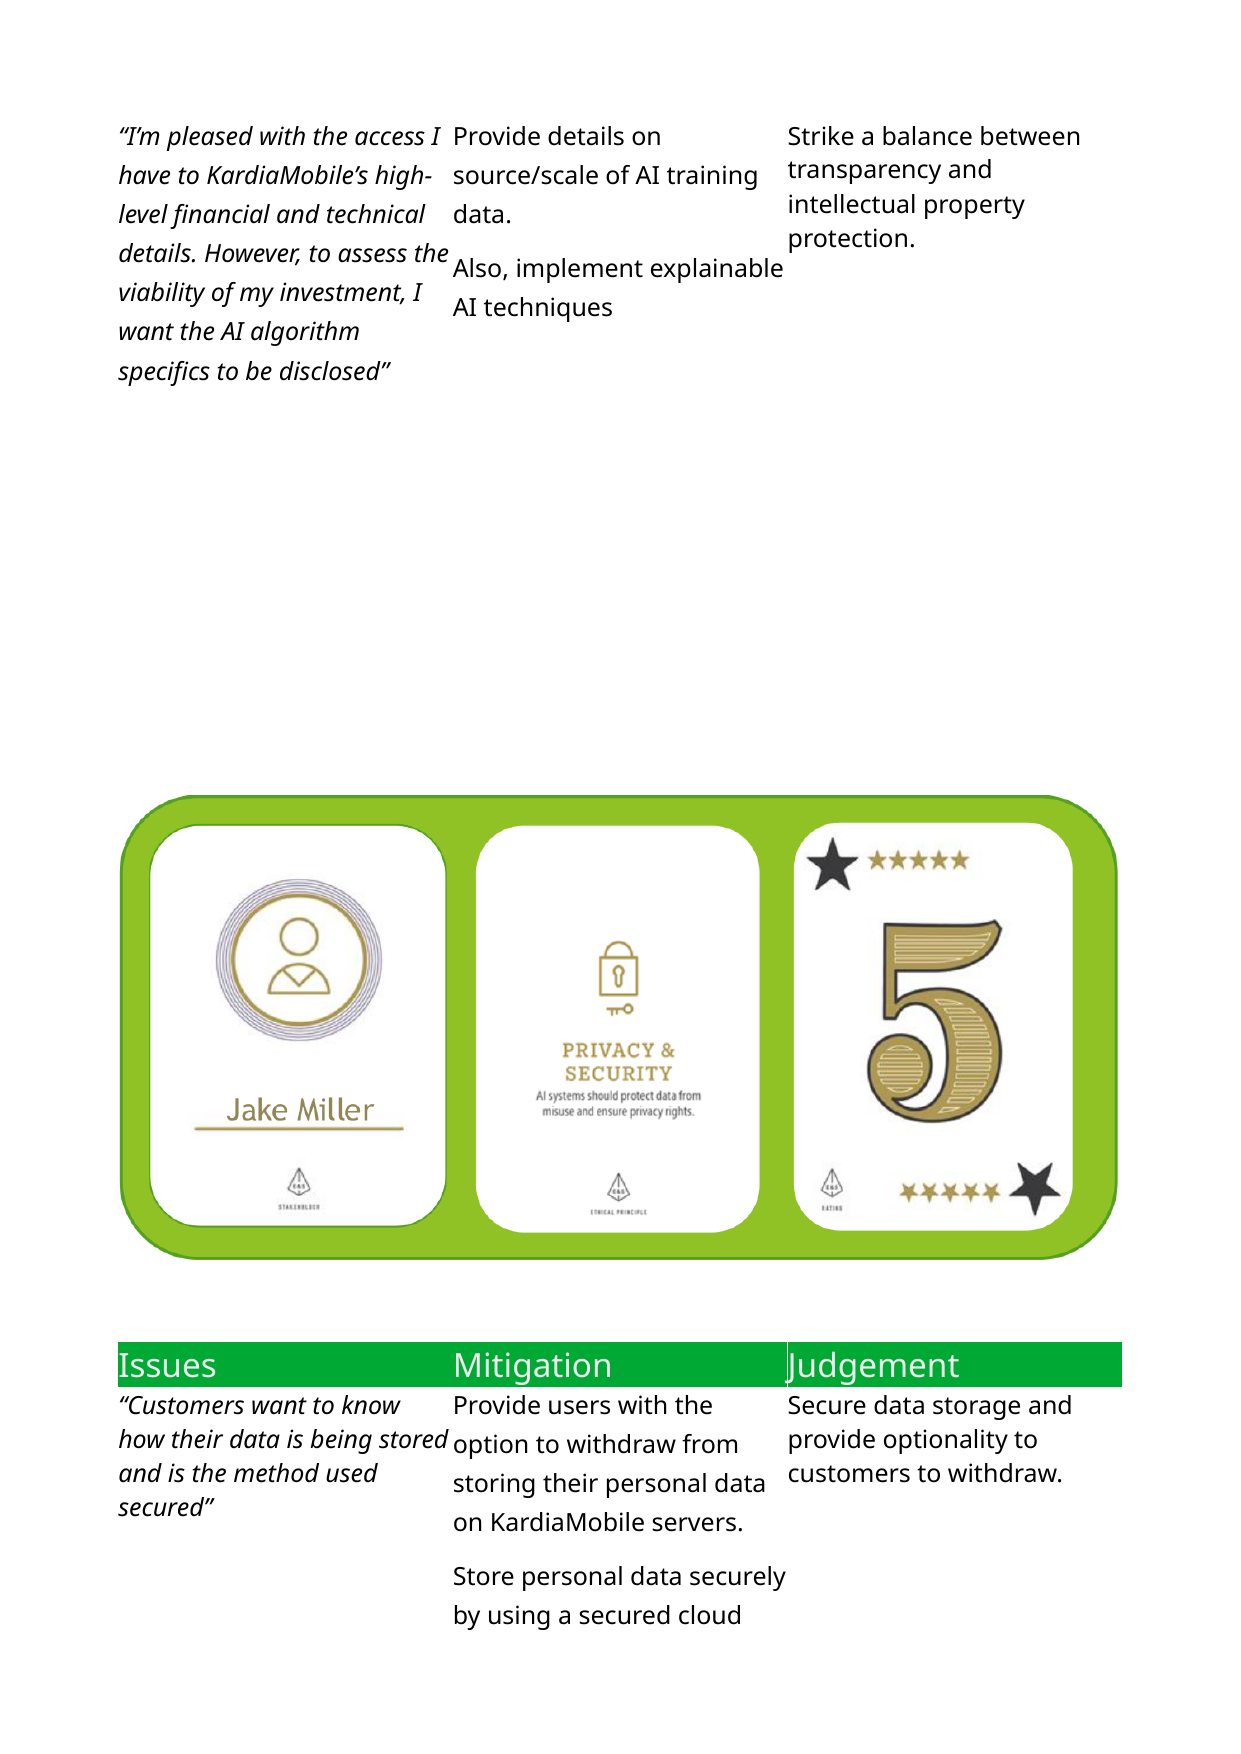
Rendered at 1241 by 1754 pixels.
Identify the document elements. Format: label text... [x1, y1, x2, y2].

table_cell Secure data storage and provide optionality to customers to withdraw. [788, 1387, 1122, 1632]
table_cell Provide users with the option to withdraw from storing their personal data on KardiaMobile servers. Store personal data securely by using a secured cloud [453, 1387, 787, 1632]
table_cell Provide details on source/scale of AI training data. Also, implement explainable AI techniques [453, 118, 787, 406]
table_header Mitigation [453, 1342, 787, 1387]
table_cell Strike a balance between transparency and intellectual property protection. [788, 118, 1122, 406]
table_header Issues [118, 1342, 453, 1387]
table_cell “Customers want to know how their data is being stored and is the method used secured” [118, 1387, 453, 1632]
table_cell “I’m pleased with the access I have to KardiaMobile’s high-level financial and technical details. However, to assess the viability of my investment, I want the AI algorithm specifics to be disclosed” [118, 118, 453, 406]
table_header Judgement [788, 1342, 1122, 1387]
picture [116, 795, 1121, 1262]
